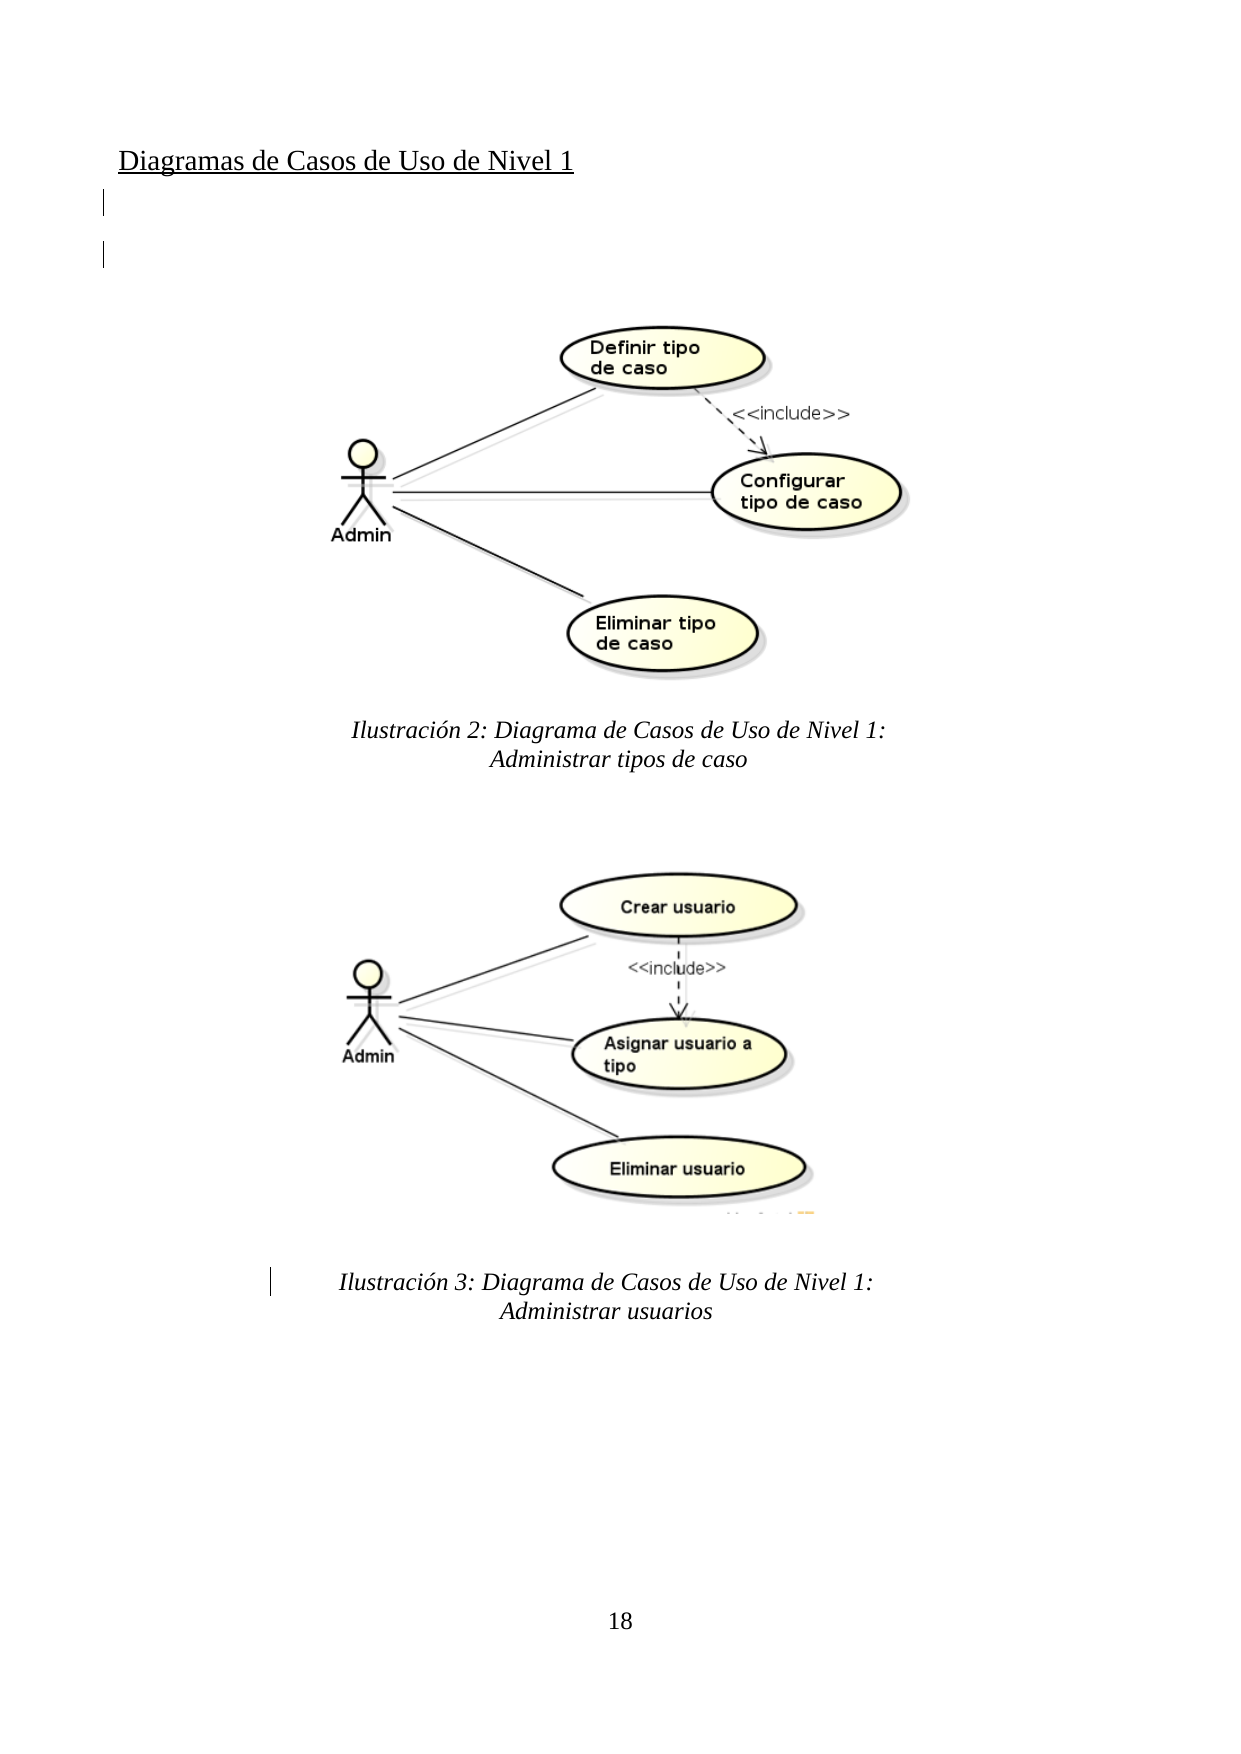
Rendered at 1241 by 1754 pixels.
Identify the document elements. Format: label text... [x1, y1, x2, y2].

text Ilustración 3: Diagrama de Casos de Uso de Nivel 1: Administrar usuarios [285, 1267, 930, 1325]
text Ilustración 2: Diagrama de Casos de Uso de Nivel 1: Administrar tipos de caso [296, 704, 944, 773]
subtitle Diagramas de Casos de Uso de Nivel 1 [118, 143, 1122, 177]
picture [285, 867, 930, 1214]
picture [296, 301, 944, 704]
